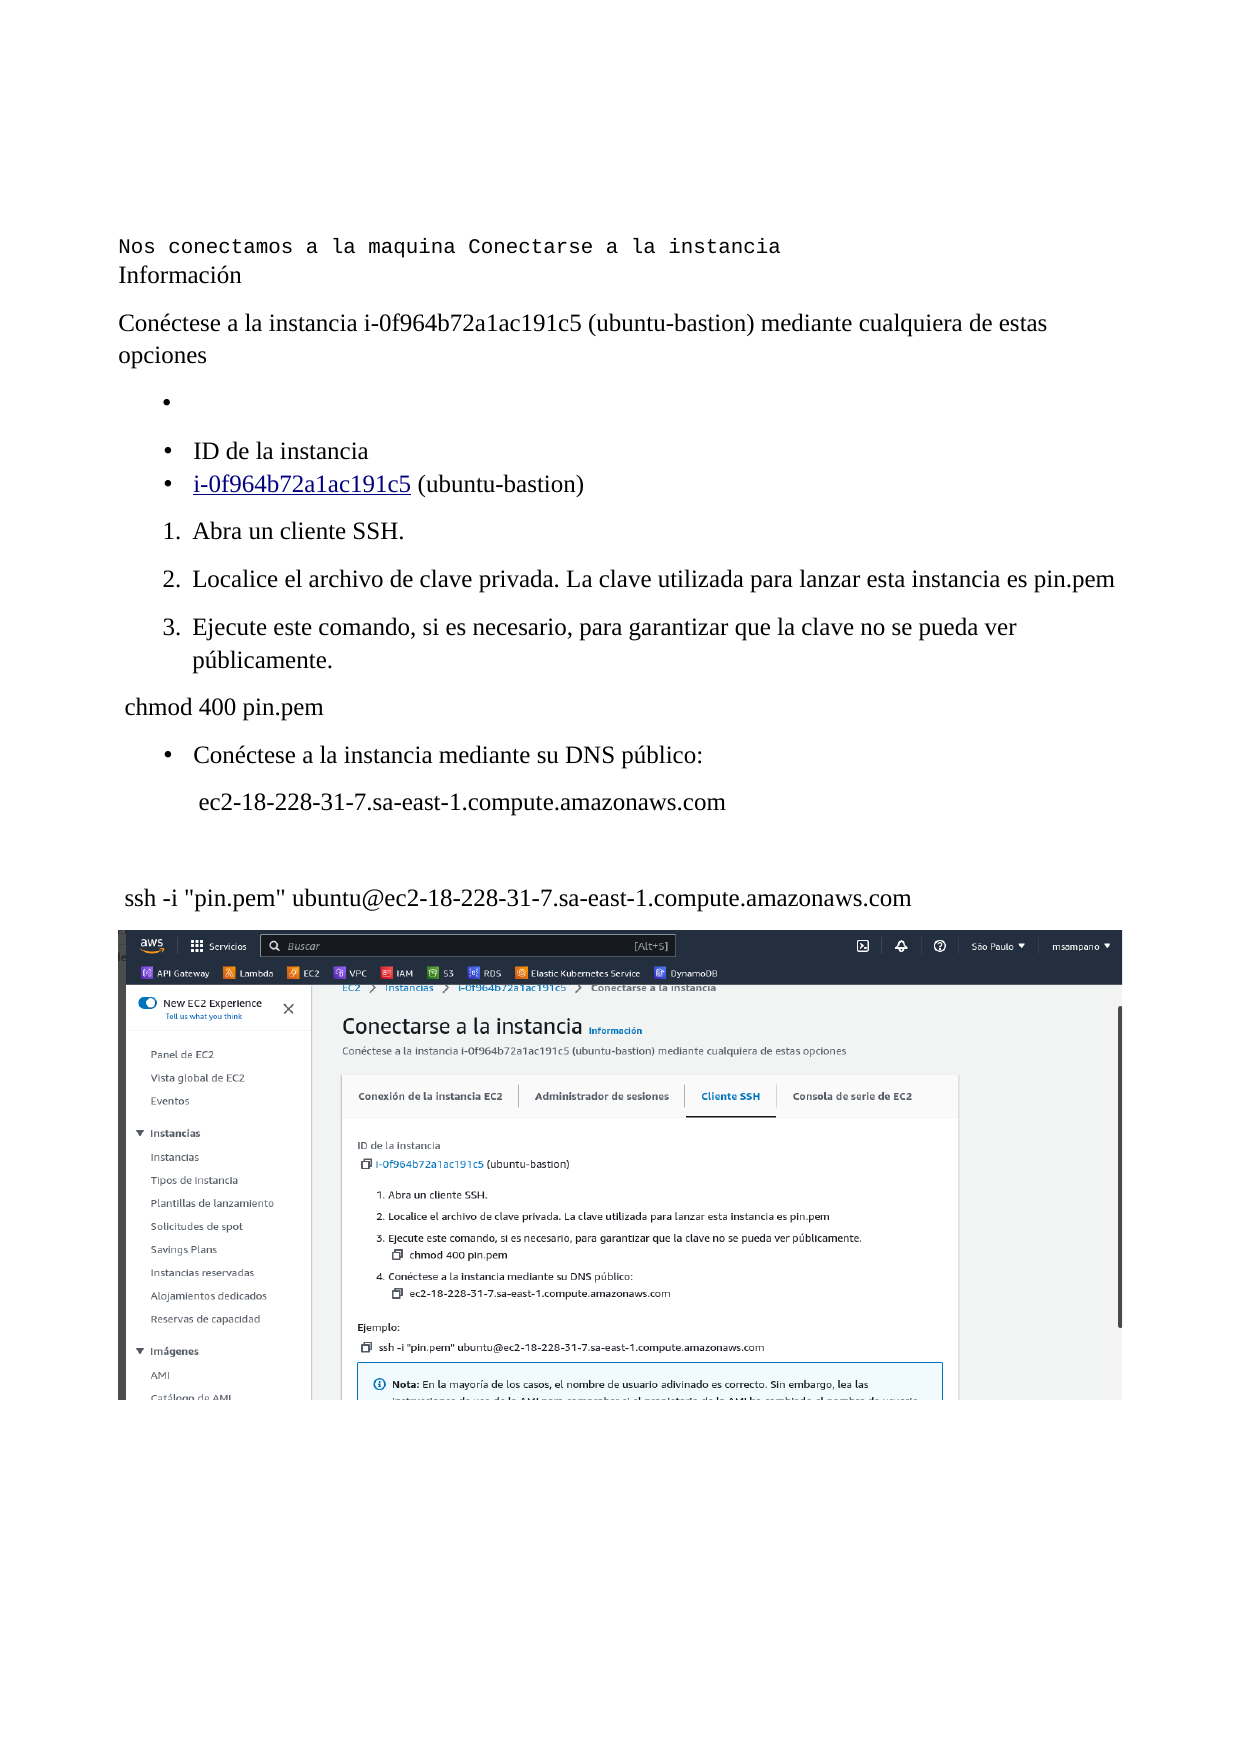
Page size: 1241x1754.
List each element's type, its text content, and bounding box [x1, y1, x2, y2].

text ssh -i "pin.pem" ubuntu@ec2-18-228-31-7.sa-east-1.compute.amazonaws.com [118, 883, 1122, 911]
list Ejecute este comando, si es necesario, para garantizar que la clave no se pueda ver públicamente. [162, 612, 1122, 673]
list Abra un cliente SSH. [162, 516, 1122, 545]
text Conéctese a la instancia i-0f964b72a1ac191c5 (ubuntu-bastion) mediante cualquiera de estas opciones [118, 308, 1122, 369]
picture [118, 930, 1123, 1400]
list Localice el archivo de clave privada. La clave utilizada para lanzar esta instancia es pin.pem [162, 564, 1122, 593]
list Conéctese a la instancia mediante su DNS público: [164, 740, 1122, 769]
list ec2-18-228-31-7.sa-east-1.compute.amazonaws.com [162, 787, 1122, 816]
text Información [118, 260, 1122, 289]
list ID de la instancia [164, 436, 1122, 464]
list i-0f964b72a1ac191c5 (ubuntu-bastion) [164, 469, 1122, 498]
text Nos conectamos a la maquina Conectarse a la instancia [118, 236, 1122, 260]
text chmod 400 pin.pem [118, 692, 1122, 721]
